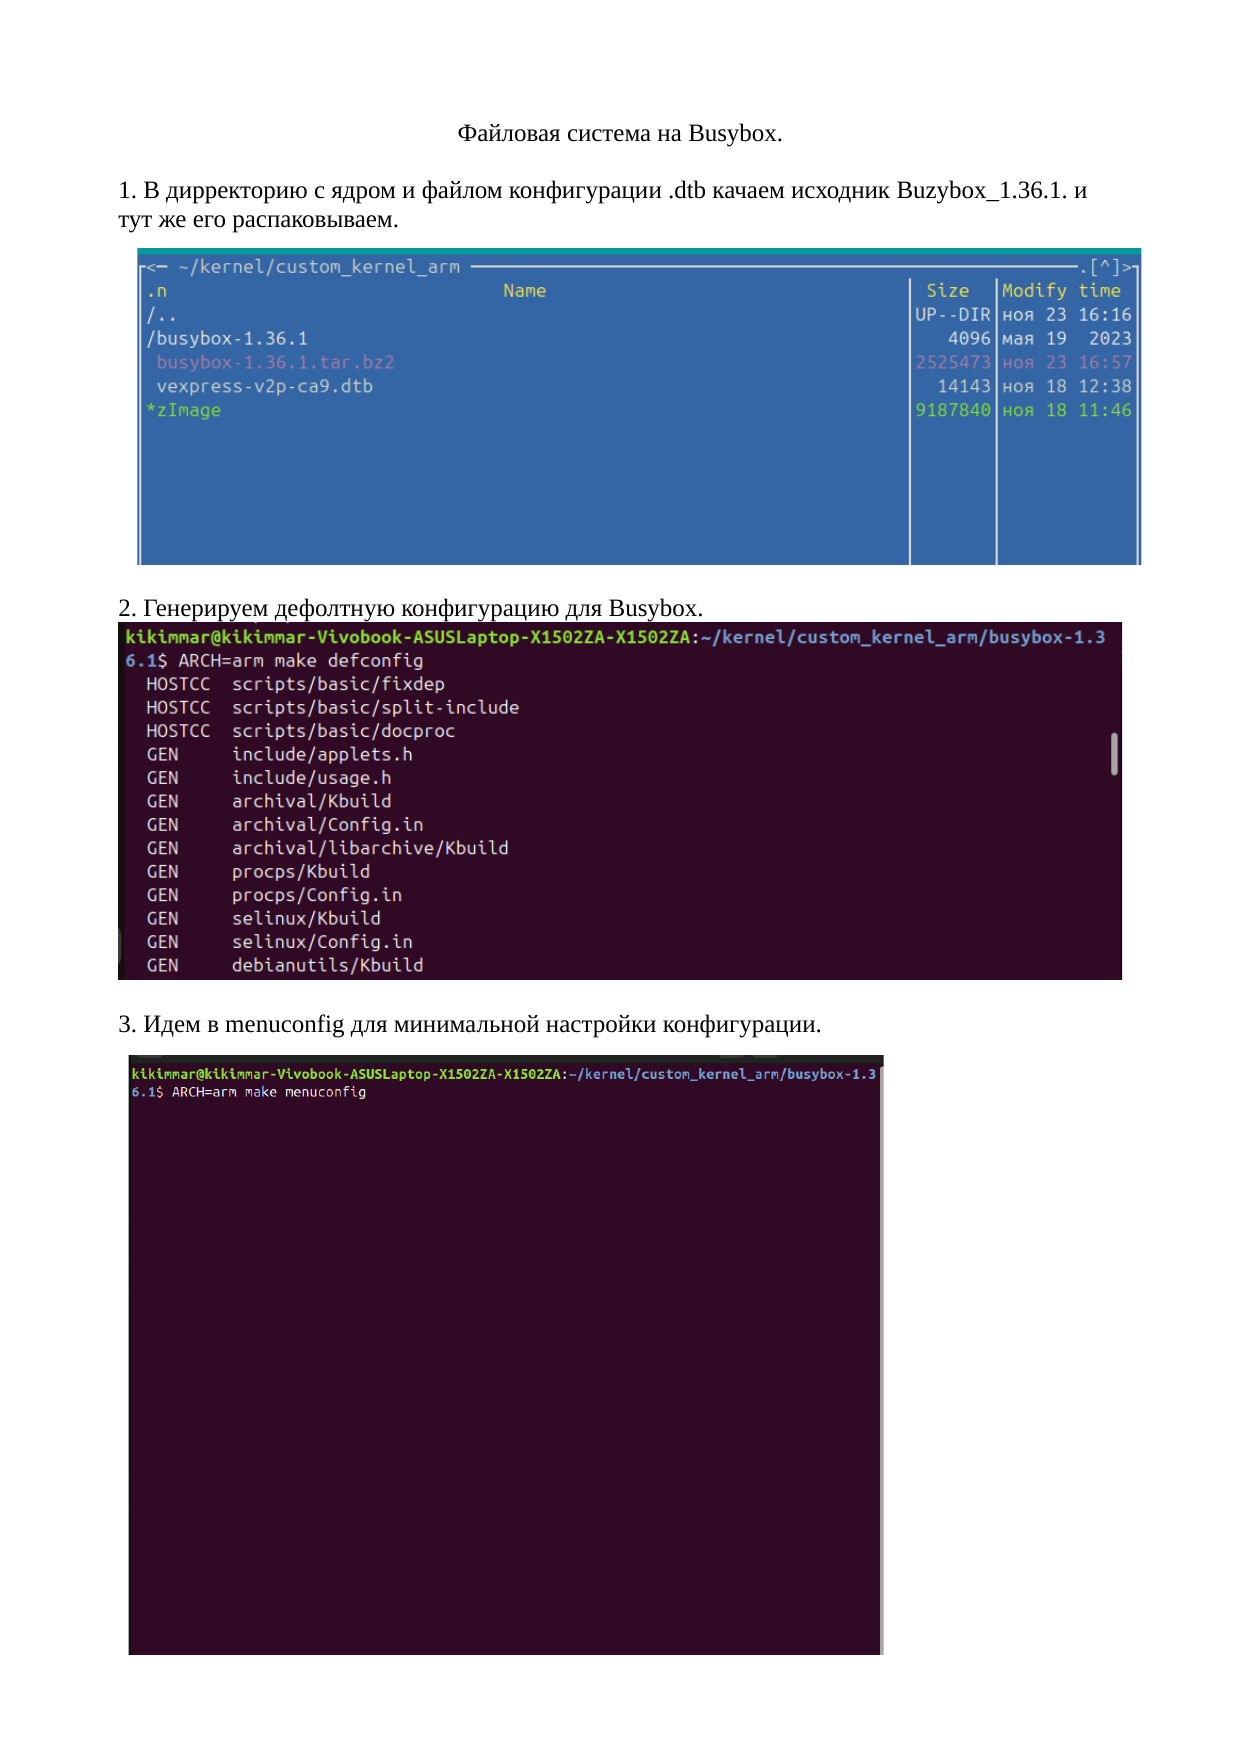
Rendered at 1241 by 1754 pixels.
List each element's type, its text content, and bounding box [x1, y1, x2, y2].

picture [137, 248, 1142, 565]
text 3. Идем в menuconfig для минимальной настройки конфигурации. [118, 1009, 1122, 1037]
picture [118, 622, 1123, 980]
text 1. В дирректорию с ядром и файлом конфигурации .dtb качаем исходник Buzybox_1.36.1. и тут же его распаковываем. [118, 176, 1122, 233]
text 2. Генерируем дефолтную конфигурацию для Busybox. [118, 593, 1122, 622]
text Файловая система на Busybox. [118, 118, 1122, 147]
picture [128, 1055, 884, 1655]
